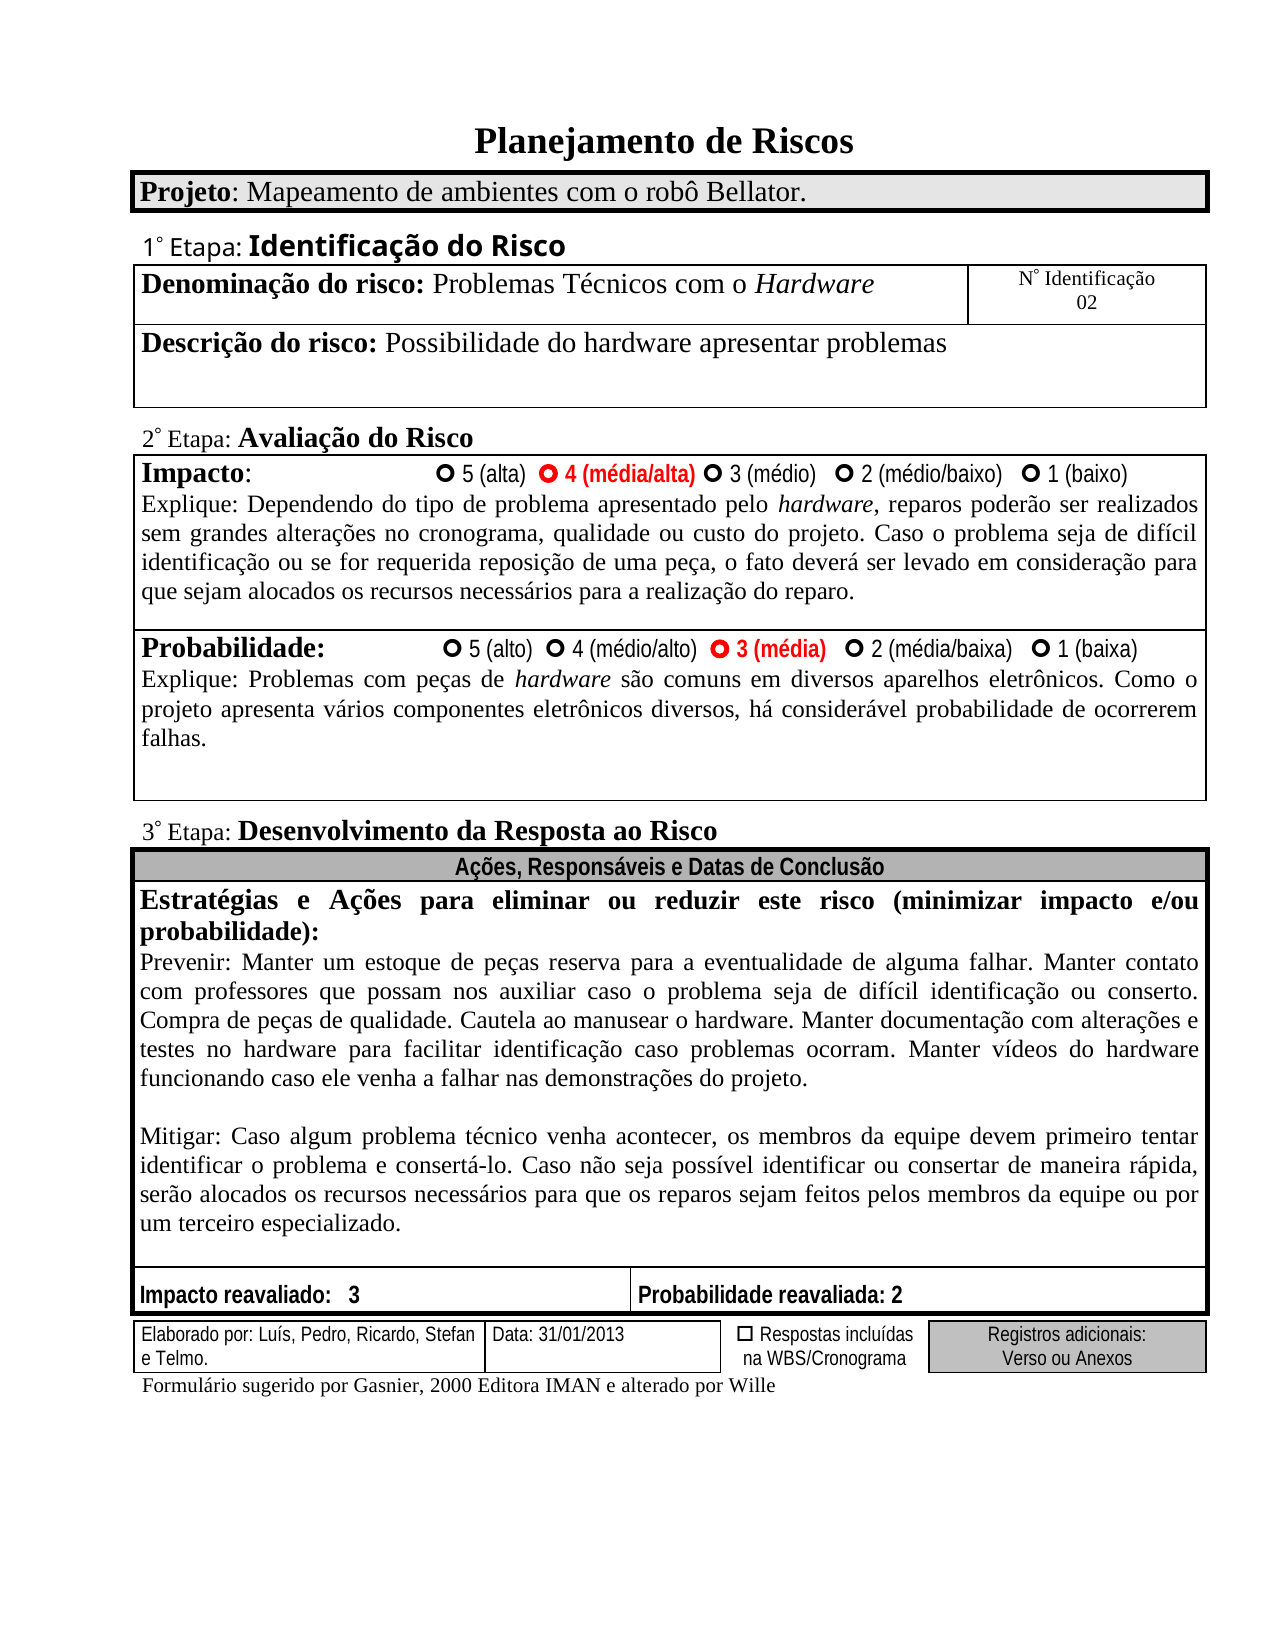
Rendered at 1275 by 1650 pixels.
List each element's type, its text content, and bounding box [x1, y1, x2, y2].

text 1 Etapa: Identificação do Risco [142, 225, 1186, 264]
table_header N Identificação 02 [969, 266, 1205, 323]
table_header Impacto:  5 (alta)  4 (média/alta)  3 (médio)  2 (médio/baixo)  1 (baixo) Explique: Dependendo do tipo de problema apresentado pelo hardware, reparos poderão ser realizados sem grandes alterações no cronograma, qualidade ou custo do projeto. Caso o problema seja de difícil identificação ou se for requerida reposição de uma peça, o fato deverá ser levado em consideração para que sejam alocados os recursos necessários para a realização do reparo. [135, 456, 1205, 629]
text Planejamento de Riscos [142, 118, 1186, 161]
text 2 Etapa: Avaliação do Risco [142, 420, 1186, 454]
text Formulário sugerido por Gasnier, 2000 Editora IMAN e alterado por Wille [142, 1373, 1186, 1397]
table_header  Respostas incluídas na WBS/Cronograma [721, 1320, 928, 1372]
table_header Ações, Responsáveis e Datas de Conclusão [135, 852, 1205, 880]
table_cell Impacto reavaliado: 3 [135, 1268, 630, 1311]
table_header Elaborado por: Luís, Pedro, Ricardo, Stefan e Telmo. [135, 1322, 484, 1372]
table_cell Probabilidade:  5 (alto)  4 (médio/alto)  3 (média)  2 (média/baixa)  1 (baixa) Explique: Problemas com peças de hardware são comuns em diversos aparelhos eletrônicos. Como o projeto apresenta vários componentes eletrônicos diversos, há considerável probabilidade de ocorrerem falhas. [135, 631, 1205, 800]
table_header Data: 31/01/2013 [486, 1322, 720, 1372]
table_header Registros adicionais: Verso ou Anexos [930, 1322, 1205, 1372]
table_header Projeto: Mapeamento de ambientes com o robô Bellator. [135, 175, 1205, 208]
table_cell Estratégias e Ações para eliminar ou reduzir este risco (minimizar impacto e/ou probabilidade): Prevenir: Manter um estoque de peças reserva para a eventualidade de alguma falhar. Manter contato com professores que possam nos auxiliar caso o problema seja de difícil identificação ou conserto. Compra de peças de qualidade. Cautela ao manusear o hardware. Manter documentação com alterações e testes no hardware para facilitar identificação caso problemas ocorram. Manter vídeos do hardware funcionando caso ele venha a falhar nas demonstrações do projeto. Mitigar: Caso algum problema técnico venha acontecer, os membros da equipe devem primeiro tentar identificar o problema e consertá-lo. Caso não seja possível identificar ou consertar de maneira rápida, serão alocados os recursos necessários para que os reparos sejam feitos pelos membros da equipe ou por um terceiro especializado. [135, 882, 1205, 1266]
table_cell Descrição do risco: Possibilidade do hardware apresentar problemas [135, 325, 1205, 407]
table_header Denominação do risco: Problemas Técnicos com o Hardware [135, 266, 967, 323]
text 3 Etapa: Desenvolvimento da Resposta ao Risco [142, 813, 1186, 847]
table_cell Probabilidade reavaliada: 2 [631, 1268, 1205, 1311]
